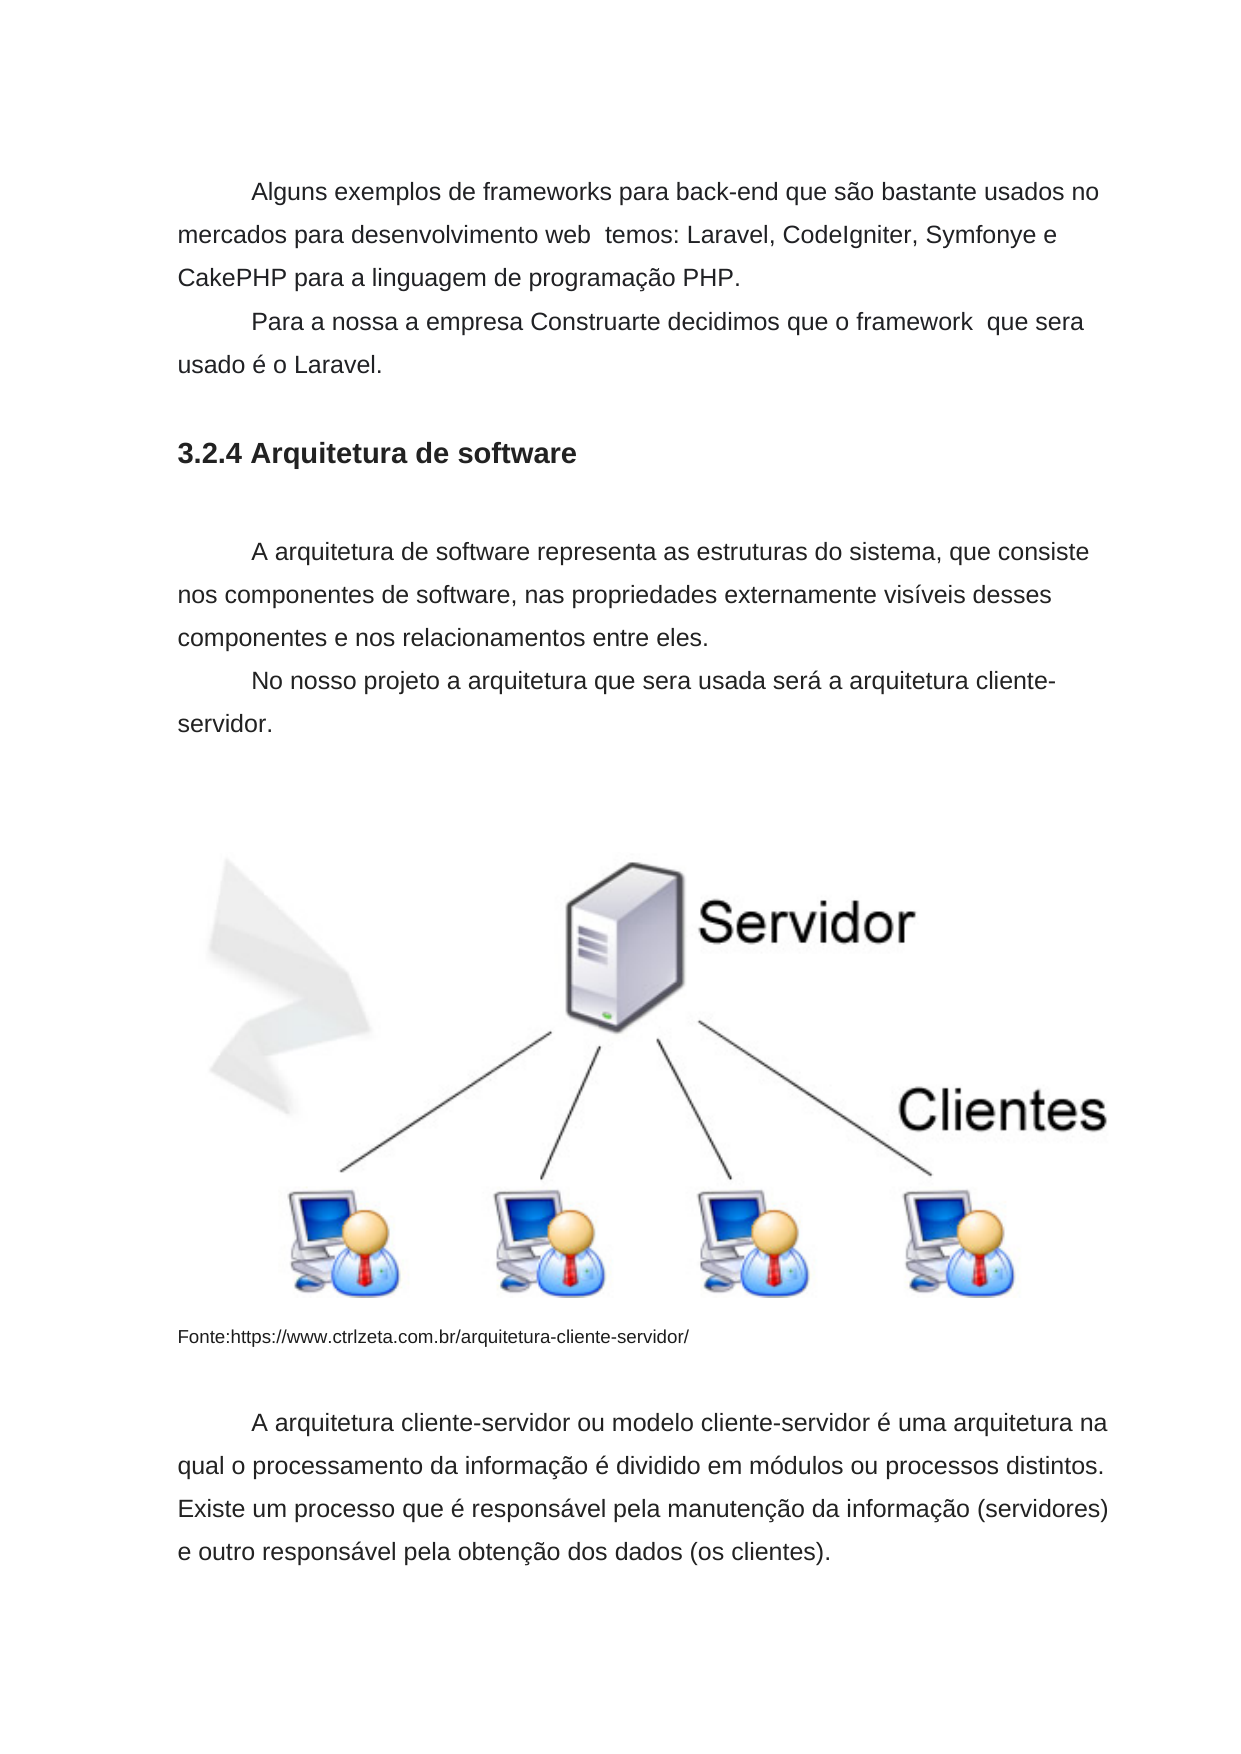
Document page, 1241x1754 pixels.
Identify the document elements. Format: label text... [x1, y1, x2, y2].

text 3.2.4 Arquitetura de software [177, 436, 1122, 469]
text Fonte:https://www.ctrlzeta.com.br/arquitetura-cliente-servidor/ [177, 1298, 1122, 1347]
picture [177, 852, 1123, 1298]
text Para a nossa a empresa Construarte decidimos que o framework que sera usado é o Laravel. [177, 307, 1122, 378]
text A arquitetura cliente-servidor ou modelo cliente-servidor é uma arquitetura na qual o processamento da informação é dividido em módulos ou processos distintos. Existe um processo que é responsável pela manutenção da informação (servidores) e outro responsável pela obtenção dos dados (os clientes). [177, 1408, 1122, 1566]
text Alguns exemplos de frameworks para back-end que são bastante usados no mercados para desenvolvimento web temos: Laravel, CodeIgniter, Symfonye e CakePHP para a linguagem de programação PHP. [177, 177, 1122, 292]
text No nosso projeto a arquitetura que sera usada será a arquitetura cliente-servidor. [177, 666, 1122, 738]
text A arquitetura de software representa as estruturas do sistema, que consiste nos componentes de software, nas propriedades externamente visíveis desses componentes e nos relacionamentos entre eles. [177, 537, 1122, 652]
